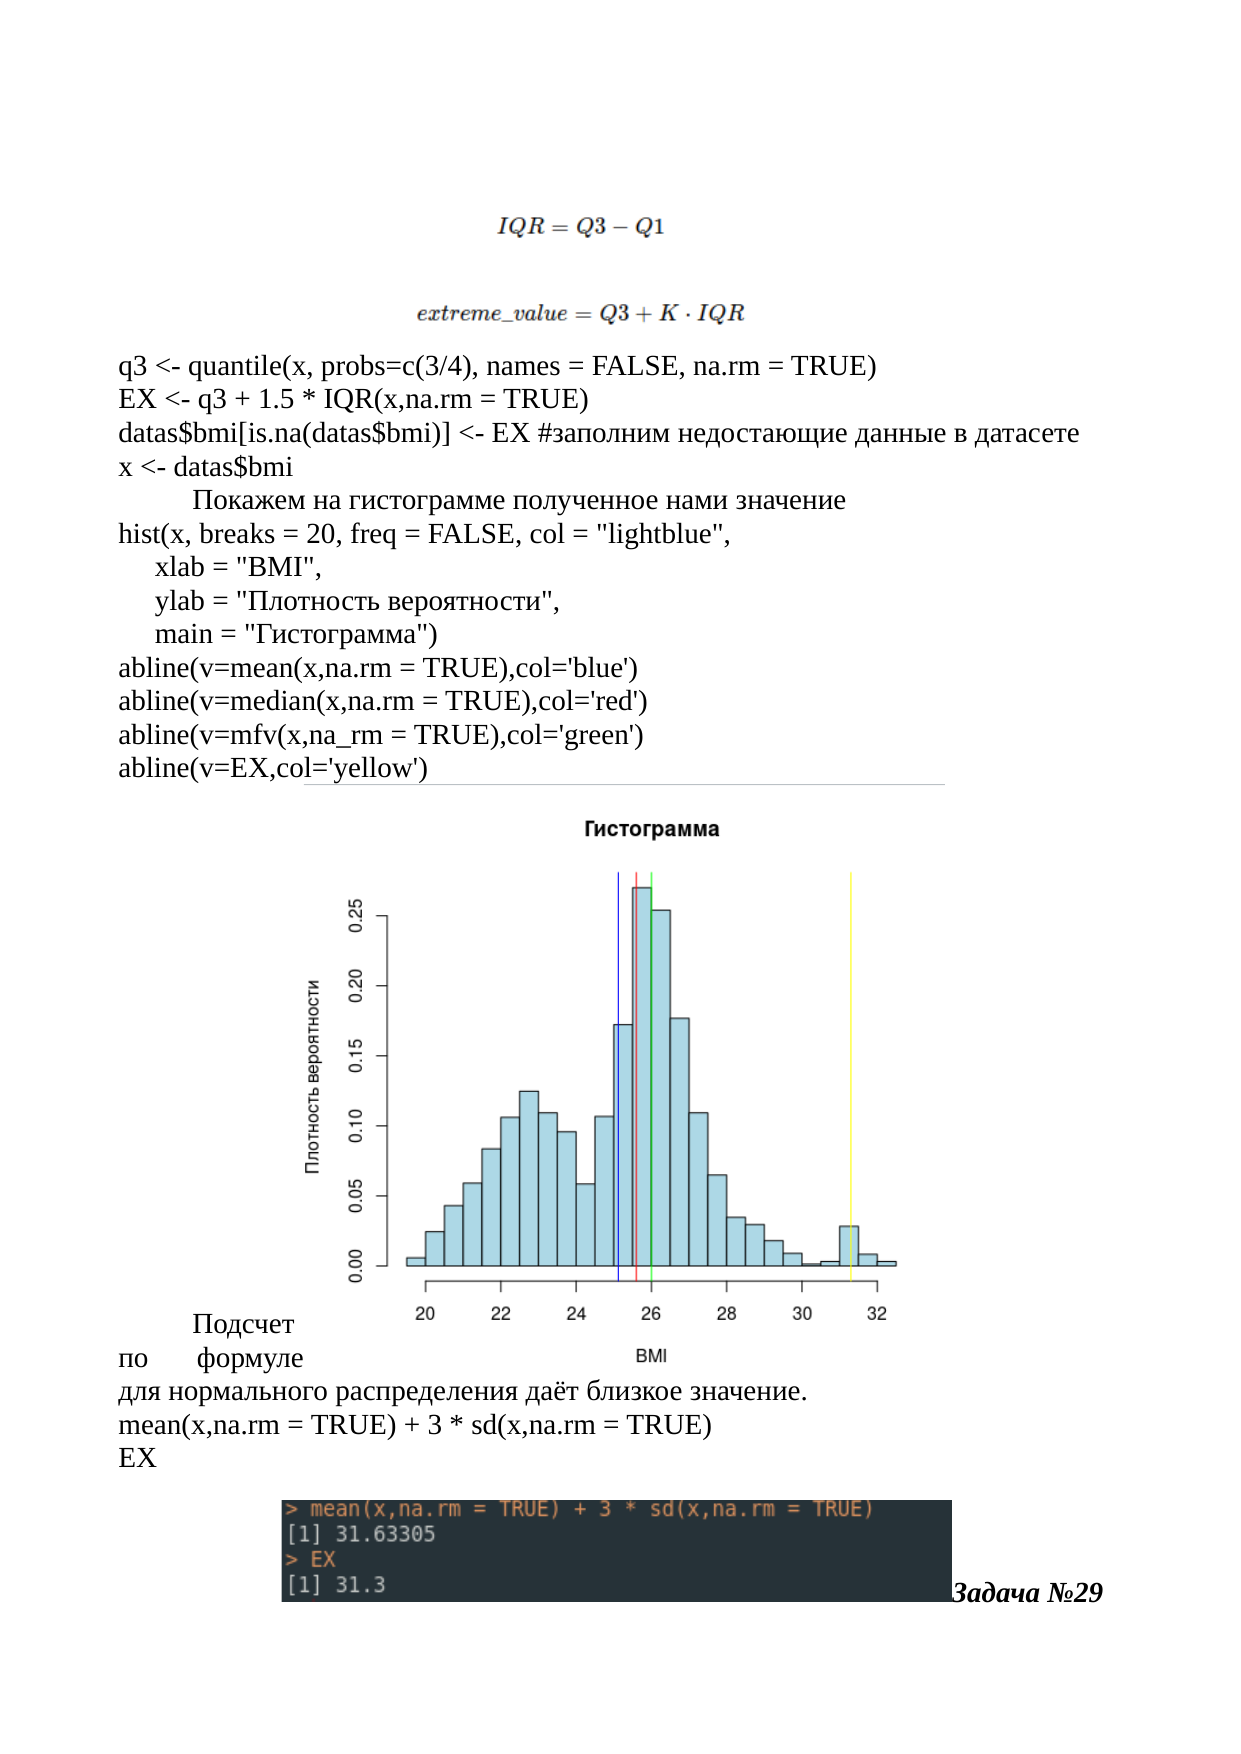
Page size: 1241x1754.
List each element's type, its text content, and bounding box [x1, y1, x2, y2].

text datas$bmi[is.na(datas$bmi)] <- EX #заполним недостающие данные в датасете [118, 415, 1122, 449]
text xlab = "BMI", [118, 549, 1122, 583]
text Подсчет по формуле для нормального распределения даёт близкое значение. [118, 1306, 1122, 1407]
text ylab = "Плотность вероятности", [118, 583, 1122, 616]
text EX <- q3 + 1.5 * IQR(x,na.rm = TRUE) [118, 382, 1122, 415]
text mean(x,na.rm = TRUE) + 3 * sd(x,na.rm = TRUE) [118, 1407, 1122, 1441]
text x <- datas$bmi [118, 449, 1122, 482]
text abline(v=median(x,na.rm = TRUE),col='red') [118, 683, 1122, 717]
text hist(x, breaks = 20, freq = FALSE, col = "lightblue", [118, 516, 1122, 549]
picture [355, 204, 801, 341]
text abline(v=mean(x,na.rm = TRUE),col='blue') [118, 650, 1122, 683]
picture [303, 784, 945, 1370]
text abline(v=mfv(x,na_rm = TRUE),col='green') [118, 717, 1122, 751]
picture [281, 1500, 952, 1602]
text EX [118, 1441, 1122, 1474]
text main = "Гистограмма") [118, 616, 1122, 650]
text q3 <- quantile(x, probs=c(3/4), names = FALSE, na.rm = TRUE) [118, 348, 1122, 382]
text Задача №29 [118, 1575, 1122, 1608]
text abline(v=EX,col='yellow') [118, 751, 1122, 784]
text Покажем на гистограмме полученное нами значение [118, 482, 1122, 516]
